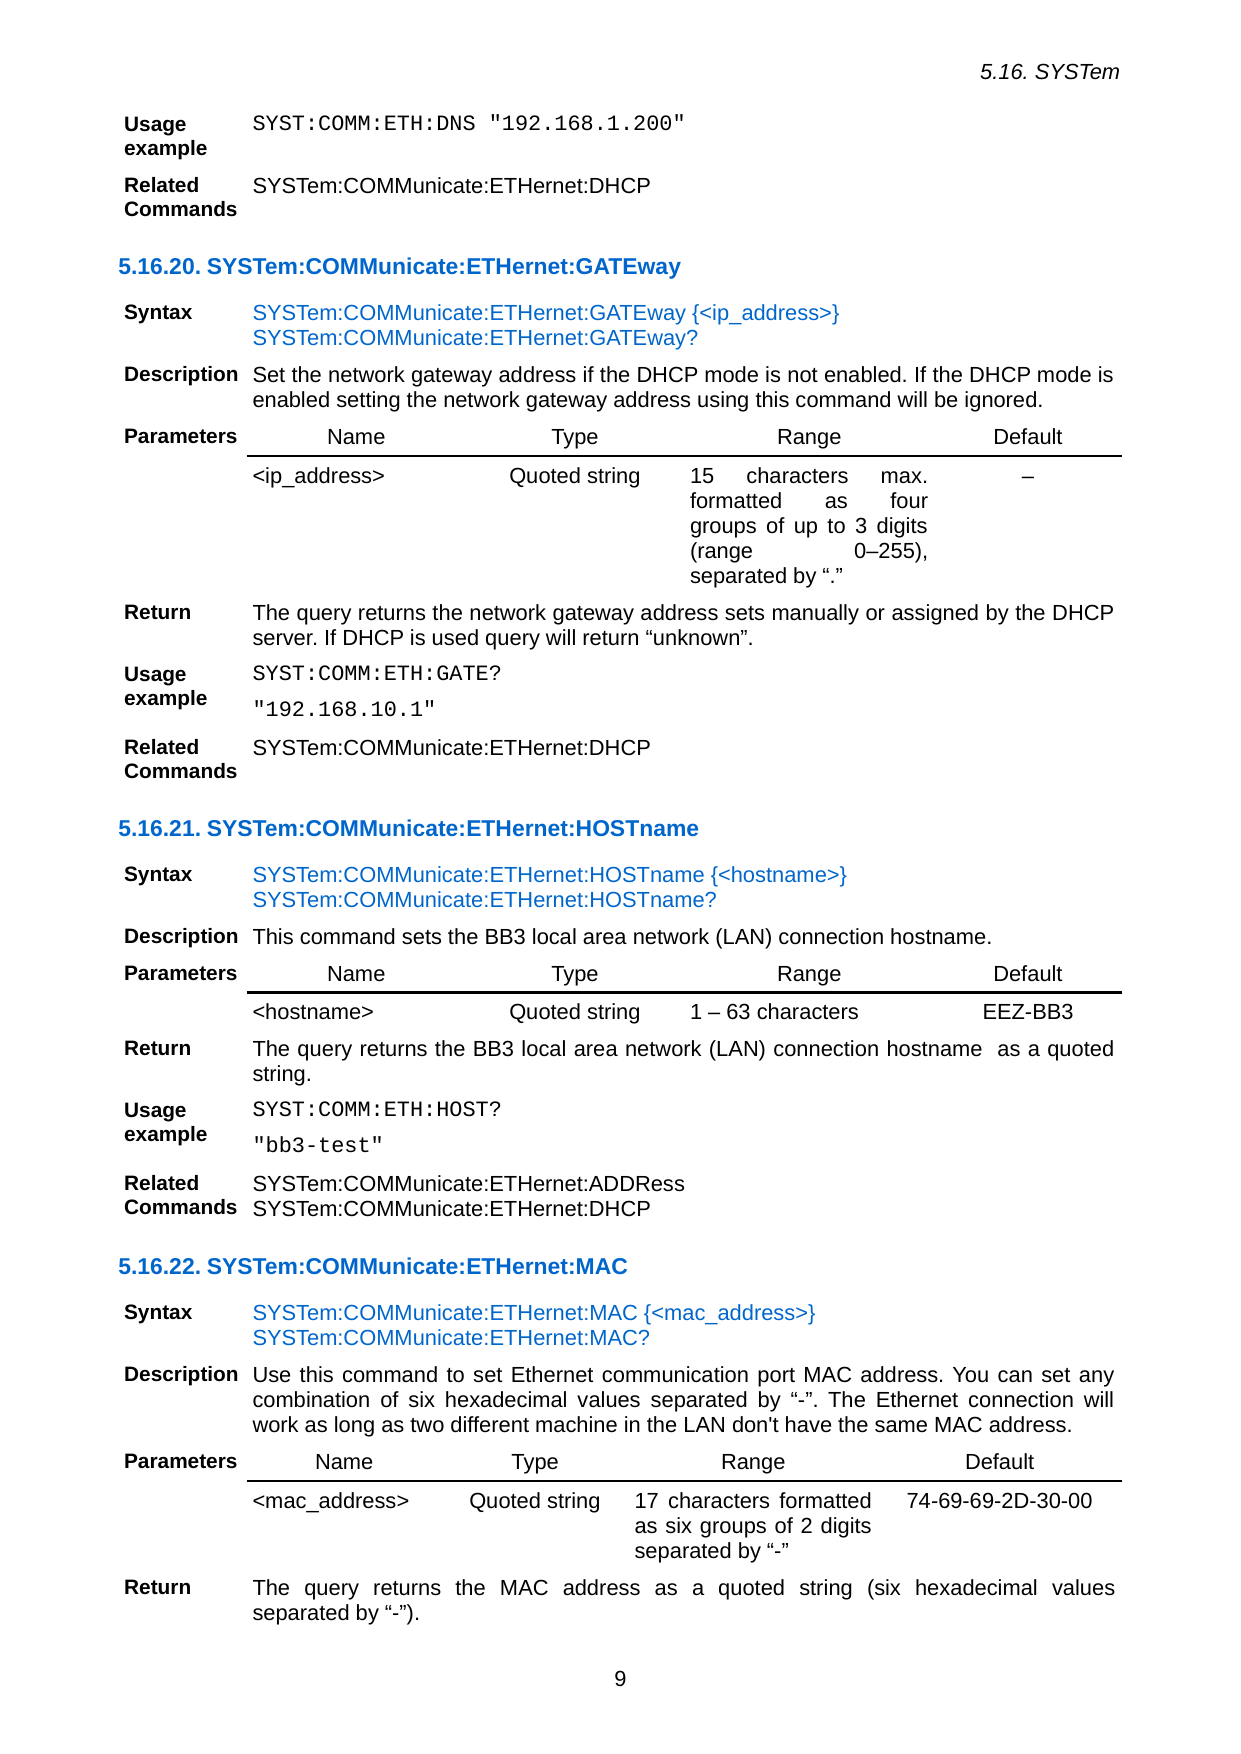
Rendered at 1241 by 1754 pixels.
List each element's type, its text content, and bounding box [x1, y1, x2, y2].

table_header Syntax [118, 856, 247, 918]
table_cell Default [878, 1443, 1122, 1480]
table_header SYSTem:COMMunicate:ETHernet:HOSTname {<hostname>} SYSTem:COMMunicate:ETHernet:HOSTname? [247, 856, 1122, 918]
subtitle SYSTem:COMMunicate:ETHernet:GATEway [118, 253, 1122, 279]
table_cell The query returns the MAC address as a quoted string (six hexadecimal values separated by “-”). [247, 1569, 1122, 1631]
table_cell Range [684, 955, 934, 991]
table_cell <hostname> [247, 994, 465, 1030]
table_header Syntax [118, 294, 247, 356]
table_header SYSTem:COMMunicate:ETHernet:MAC {<mac_address>} SYSTem:COMMunicate:ETHernet:MAC? [247, 1294, 1122, 1356]
table_cell Set the network gateway address if the DHCP mode is not enabled. If the DHCP mode is enabled setting the network gateway address using this command will be ignored. [247, 356, 1122, 418]
table_cell Quoted string [441, 1482, 628, 1569]
table_cell SYST:COMM:ETH:HOST? "bb3-test" [247, 1092, 1122, 1165]
table_cell Quoted string [465, 994, 684, 1030]
table_cell Usage example [118, 1092, 247, 1165]
table_cell Type [465, 418, 684, 455]
table_cell Default [934, 418, 1122, 455]
table_cell Parameters [118, 1443, 247, 1569]
table_cell Return [118, 1569, 247, 1631]
table_cell Name [247, 418, 465, 455]
table_cell This command sets the BB3 local area network (LAN) connection hostname. [247, 918, 1122, 955]
table_cell The query returns the BB3 local area network (LAN) connection hostname as a quoted string. [247, 1030, 1122, 1092]
table_cell Range [629, 1443, 877, 1480]
table_cell Related Commands [118, 1165, 247, 1227]
table_cell SYST:COMM:ETH:GATE? "192.168.10.1" [247, 656, 1122, 729]
table_cell Related Commands [118, 729, 247, 788]
table_cell Usage example [118, 106, 247, 167]
table_cell 1 – 63 characters [684, 994, 934, 1030]
table_cell Name [247, 955, 465, 991]
table_cell SYST:COMM:ETH:DNS "192.168.1.200" [247, 106, 1122, 167]
table_cell Type [441, 1443, 628, 1480]
table_cell 15 characters max. formatted as four groups of up to 3 digits (range 0–255), separated by “.” [684, 457, 934, 594]
table_cell Quoted string [465, 457, 684, 594]
table_cell Range [684, 418, 934, 455]
table_cell – [934, 457, 1122, 594]
table_header SYSTem:COMMunicate:ETHernet:GATEway {<ip_address>} SYSTem:COMMunicate:ETHernet:GATEway? [247, 294, 1122, 356]
subtitle SYSTem:COMMunicate:ETHernet:HOSTname [118, 815, 1122, 841]
subtitle SYSTem:COMMunicate:ETHernet:MAC [118, 1253, 1122, 1279]
table_cell Type [465, 955, 684, 991]
table_cell Name [247, 1443, 441, 1480]
table_cell Description [118, 918, 247, 955]
table_cell <mac_address> [247, 1482, 441, 1569]
table_cell SYSTem:COMMunicate:ETHernet:ADDRess SYSTem:COMMunicate:ETHernet:DHCP [247, 1165, 1122, 1227]
table_cell SYSTem:COMMunicate:ETHernet:DHCP [247, 167, 1122, 227]
table_cell <ip_address> [247, 457, 465, 594]
table_cell Related Commands [118, 167, 247, 227]
table_cell Default [934, 955, 1122, 991]
table_cell SYSTem:COMMunicate:ETHernet:DHCP [247, 729, 1122, 788]
table_cell Parameters [118, 955, 247, 1030]
table_cell Return [118, 594, 247, 656]
table_cell 17 characters formatted as six groups of 2 digits separated by “-” [629, 1482, 877, 1569]
table_cell Use this command to set Ethernet communication port MAC address. You can set any combination of six hexadecimal values separated by “-”. The Ethernet connection will work as long as two different machine in the LAN don't have the same MAC address. [247, 1356, 1122, 1443]
table_cell EEZ-BB3 [934, 994, 1122, 1030]
table_cell The query returns the network gateway address sets manually or assigned by the DHCP server. If DHCP is used query will return “unknown”. [247, 594, 1122, 656]
table_cell Description [118, 1356, 247, 1443]
table_cell Return [118, 1030, 247, 1092]
table_cell Description [118, 356, 247, 418]
table_cell Usage example [118, 656, 247, 729]
table_cell 74-69-69-2D-30-00 [878, 1482, 1122, 1569]
table_header Syntax [118, 1294, 247, 1356]
table_cell Parameters [118, 418, 247, 594]
